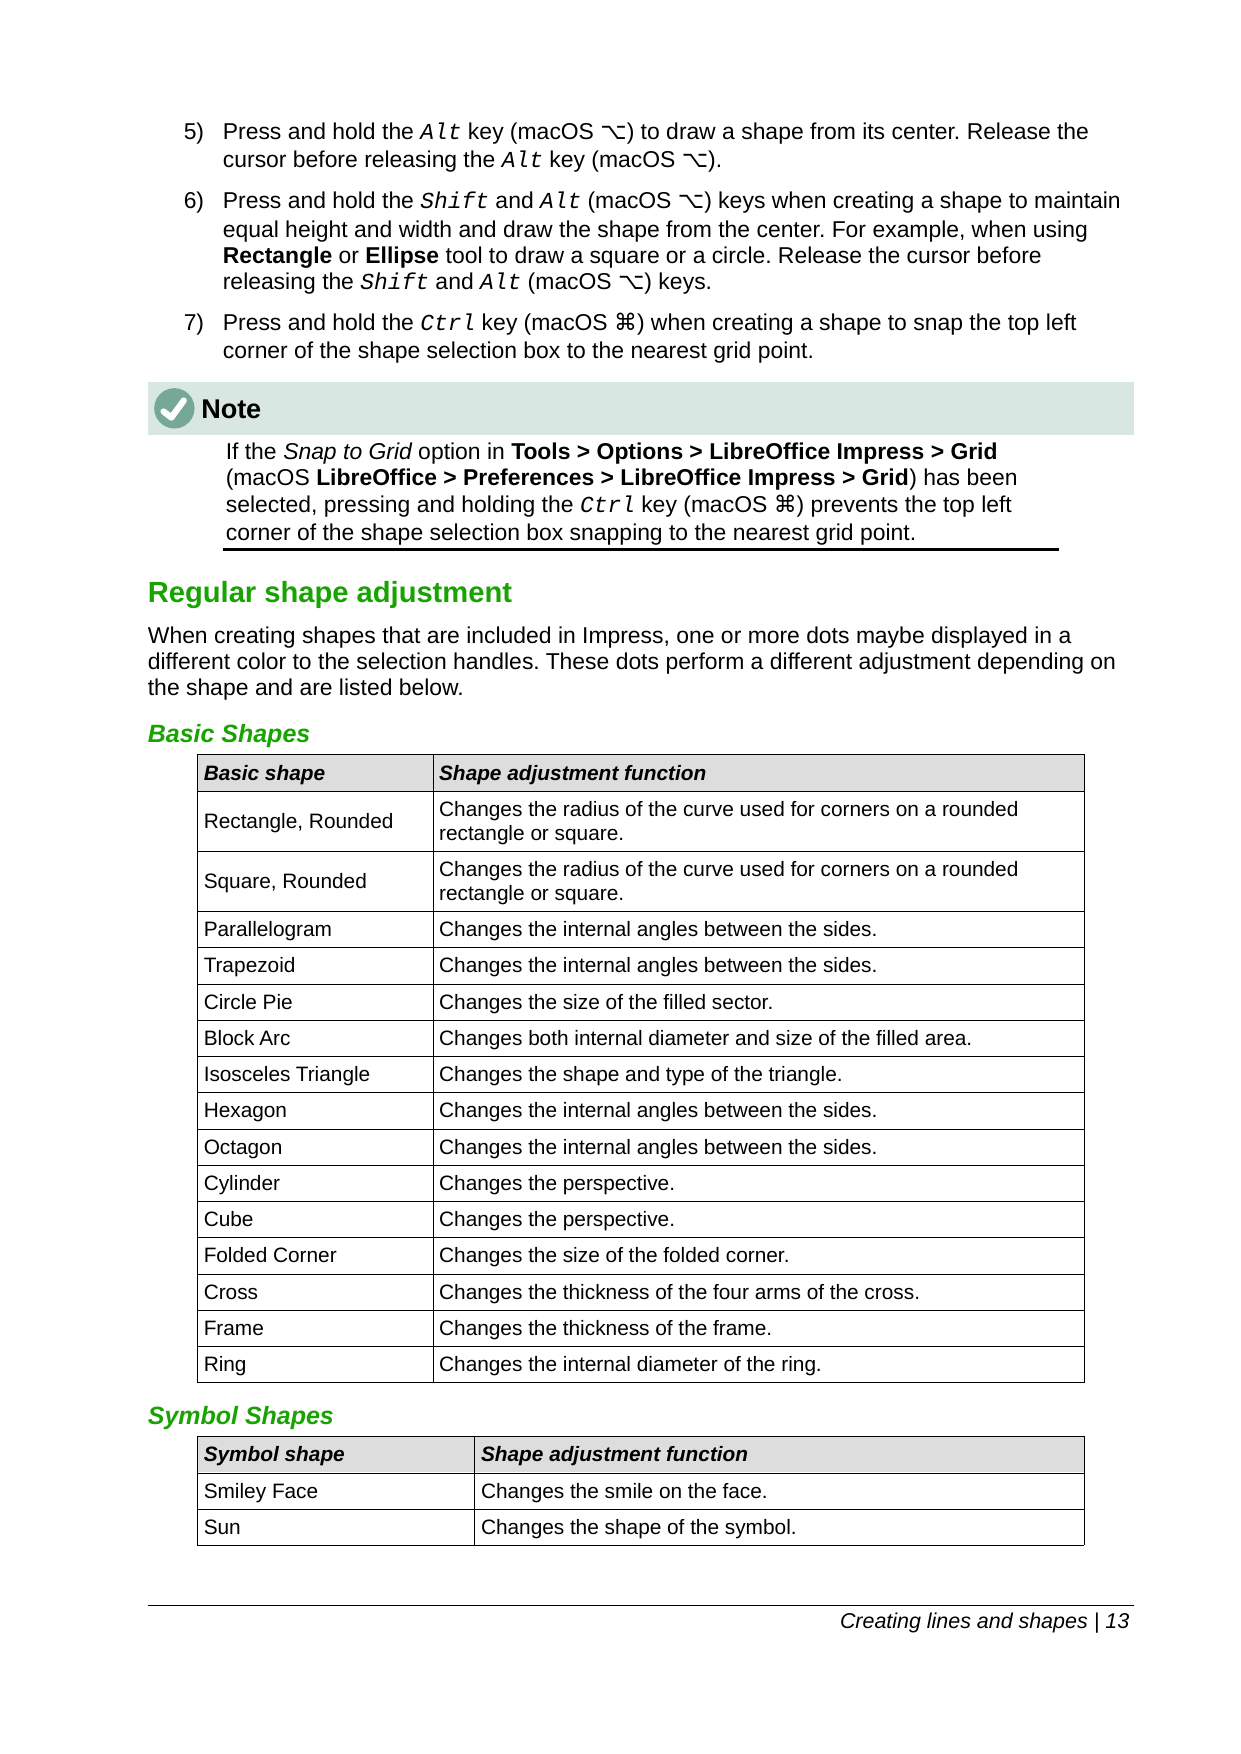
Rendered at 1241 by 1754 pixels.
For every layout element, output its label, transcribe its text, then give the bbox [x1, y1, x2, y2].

table_cell Changes the internal angles between the sides. [434, 948, 1084, 983]
table_cell Changes the size of the folded corner. [434, 1238, 1084, 1273]
subtitle Symbol Shapes [148, 1401, 1134, 1430]
table_cell Folded Corner [198, 1238, 433, 1273]
table_cell Square, Rounded [198, 852, 433, 911]
table_header Symbol shape [198, 1437, 474, 1472]
table_cell Rectangle, Rounded [198, 792, 433, 851]
table_cell Changes the internal diameter of the ring. [434, 1347, 1084, 1382]
text If the Snap to Grid option in Tools > Options > LibreOffice Impress > Grid (macOS LibreOffice > Preferences > LibreOffice Impress > Grid) has been selected, pressing and holding the Ctrl key (macOS ⌘) prevents the top left corner of the shape selection box snapping to the nearest grid point. [223, 435, 1059, 548]
text When creating shapes that are included in Impress, one or more dots maybe displayed in a different color to the selection handles. These dots perform a different adjustment depending on the shape and are listed below. [148, 622, 1134, 701]
subtitle Basic Shapes [148, 719, 1134, 748]
table_cell Changes the internal angles between the sides. [434, 1130, 1084, 1165]
subtitle Note [148, 382, 1134, 435]
table_cell Cross [198, 1275, 433, 1310]
table_cell Changes the internal angles between the sides. [434, 1093, 1084, 1128]
table_cell Octagon [198, 1130, 433, 1165]
table_header Shape adjustment function [434, 755, 1084, 791]
table_cell Hexagon [198, 1093, 433, 1128]
table_cell Smiley Face [198, 1474, 474, 1509]
table_cell Changes the thickness of the four arms of the cross. [434, 1275, 1084, 1310]
table_cell Changes both internal diameter and size of the filled area. [434, 1021, 1084, 1056]
table_cell Frame [198, 1311, 433, 1346]
list Press and hold the Shift and Alt (macOS ⌥) keys when creating a shape to maintain equal height and width and draw the shape from the center. For example, when using Rectangle or Ellipse tool to draw a square or a circle. Release the cursor before releasing the Shift and Alt (macOS ⌥) keys. [204, 187, 1134, 297]
table_cell Trapezoid [198, 948, 433, 983]
table_cell Changes the radius of the curve used for corners on a rounded rectangle or square. [434, 852, 1084, 911]
table_cell Changes the size of the filled sector. [434, 985, 1084, 1020]
table_cell Parallelogram [198, 912, 433, 947]
table_header Shape adjustment function [475, 1437, 1084, 1472]
table_cell Ring [198, 1347, 433, 1382]
table_cell Changes the thickness of the frame. [434, 1311, 1084, 1346]
table_cell Changes the perspective. [434, 1202, 1084, 1237]
table_cell Changes the perspective. [434, 1166, 1084, 1201]
table_cell Changes the smile on the face. [475, 1474, 1084, 1509]
list Press and hold the Alt key (macOS ⌥) to draw a shape from its center. Release the cursor before releasing the Alt key (macOS ⌥). [204, 118, 1134, 175]
table_cell Changes the internal angles between the sides. [434, 912, 1084, 947]
subtitle Regular shape adjustment [148, 576, 1134, 609]
table_cell Block Arc [198, 1021, 433, 1056]
table_cell Cylinder [198, 1166, 433, 1201]
table_cell Changes the radius of the curve used for corners on a rounded rectangle or square. [434, 792, 1084, 851]
table_cell Sun [198, 1510, 474, 1545]
table_cell Changes the shape of the symbol. [475, 1510, 1084, 1545]
table_header Basic shape [198, 755, 433, 791]
table_cell Changes the shape and type of the triangle. [434, 1057, 1084, 1092]
table_cell Circle Pie [198, 985, 433, 1020]
table_cell Isosceles Triangle [198, 1057, 433, 1092]
table_cell Cube [198, 1202, 433, 1237]
list Press and hold the Ctrl key (macOS ⌘) when creating a shape to snap the top left corner of the shape selection box to the nearest grid point. [204, 309, 1134, 364]
